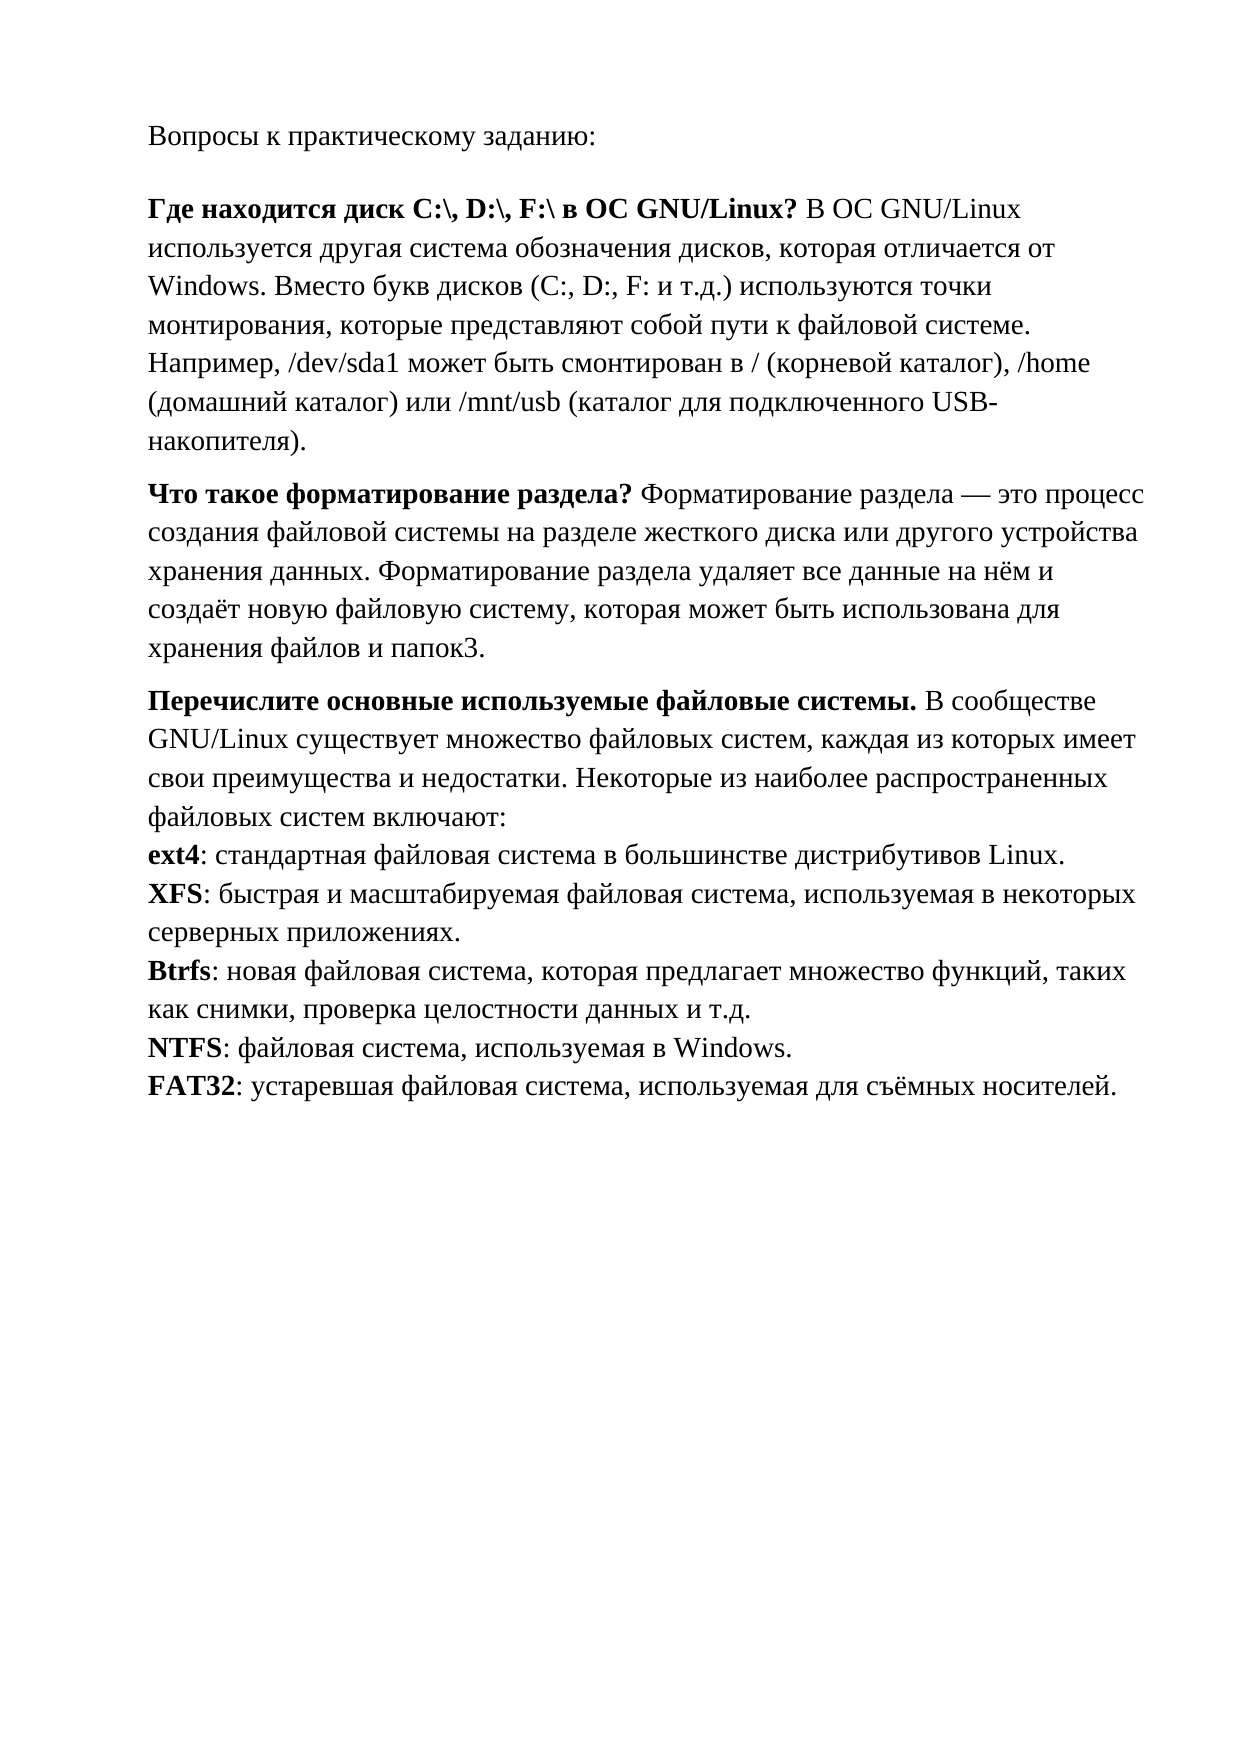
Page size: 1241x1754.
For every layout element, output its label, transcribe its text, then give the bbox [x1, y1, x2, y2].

text XFS: быстрая и масштабируемая файловая система, используемая в некоторых серверных приложениях. [148, 876, 1152, 948]
text Где находится диск С:\, D:\, F:\ в ОС GNU/Linux? В ОС GNU/Linux используется другая система обозначения дисков, которая отличается от Windows. Вместо букв дисков (C:, D:, F: и т.д.) используются точки монтирования, которые представляют собой пути к файловой системе. Например, /dev/sda1 может быть смонтирован в / (корневой каталог), /home (домашний каталог) или /mnt/usb (каталог для подключенного USB-накопителя). [148, 191, 1152, 456]
text Вопросы к практическому заданию: [148, 118, 1152, 152]
text Btrfs: новая файловая система, которая предлагает множество функций, таких как снимки, проверка целостности данных и т.д. [148, 953, 1152, 1025]
text ext4: стандартная файловая система в большинстве дистрибутивов Linux. [148, 837, 1152, 871]
text Что такое форматирование раздела? Форматирование раздела — это процесс создания файловой системы на разделе жесткого диска или другого устройства хранения данных. Форматирование раздела удаляет все данные на нём и создаёт новую файловую систему, которая может быть использована для хранения файлов и папок3. [148, 476, 1152, 663]
text FAT32: устаревшая файловая система, используемая для съёмных носителей. [148, 1068, 1152, 1102]
text NTFS: файловая система, используемая в Windows. [148, 1030, 1152, 1063]
text Перечислите основные используемые файловые системы. В сообществе GNU/Linux существует множество файловых систем, каждая из которых имеет свои преимущества и недостатки. Некоторые из наиболее распространенных файловых систем включают: [148, 683, 1152, 832]
